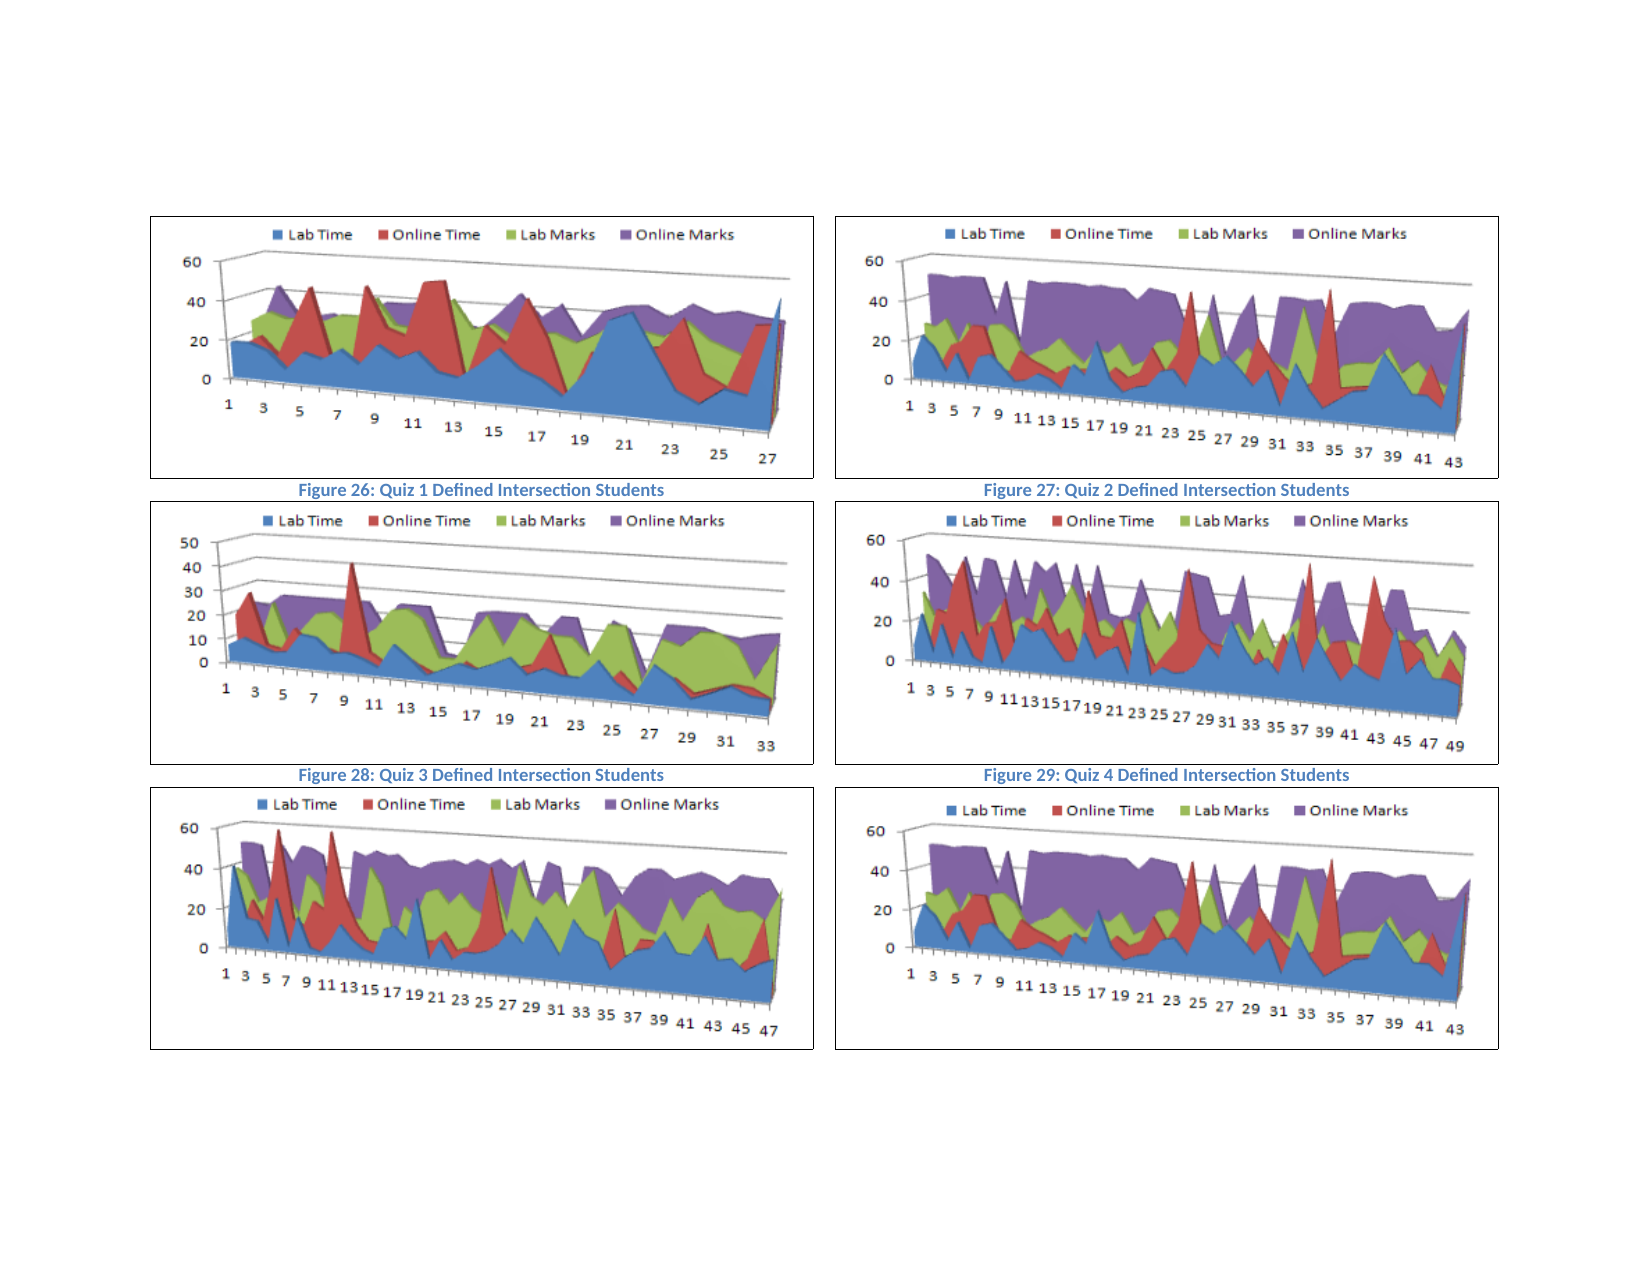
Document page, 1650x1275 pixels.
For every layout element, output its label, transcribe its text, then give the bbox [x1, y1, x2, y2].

table_cell [151, 788, 813, 1049]
table_cell Figure 28: Quiz 3 Defined Intersection Students [139, 501, 824, 787]
table_cell [1499, 787, 1509, 1049]
picture [851, 510, 1482, 755]
picture [166, 510, 797, 755]
picture [851, 224, 1482, 469]
table_cell [824, 787, 835, 1049]
table_cell [814, 787, 824, 1049]
table_header Figure 27: Quiz 2 Defined Intersection Students [824, 216, 1509, 501]
table_cell [139, 787, 150, 1049]
picture [851, 795, 1482, 1040]
table_cell Figure 29: Quiz 4 Defined Intersection Students [824, 501, 1509, 787]
picture [166, 795, 797, 1040]
table_cell [836, 788, 1498, 1049]
picture [166, 224, 797, 469]
table_header Figure 26: Quiz 1 Defined Intersection Students [139, 216, 824, 501]
